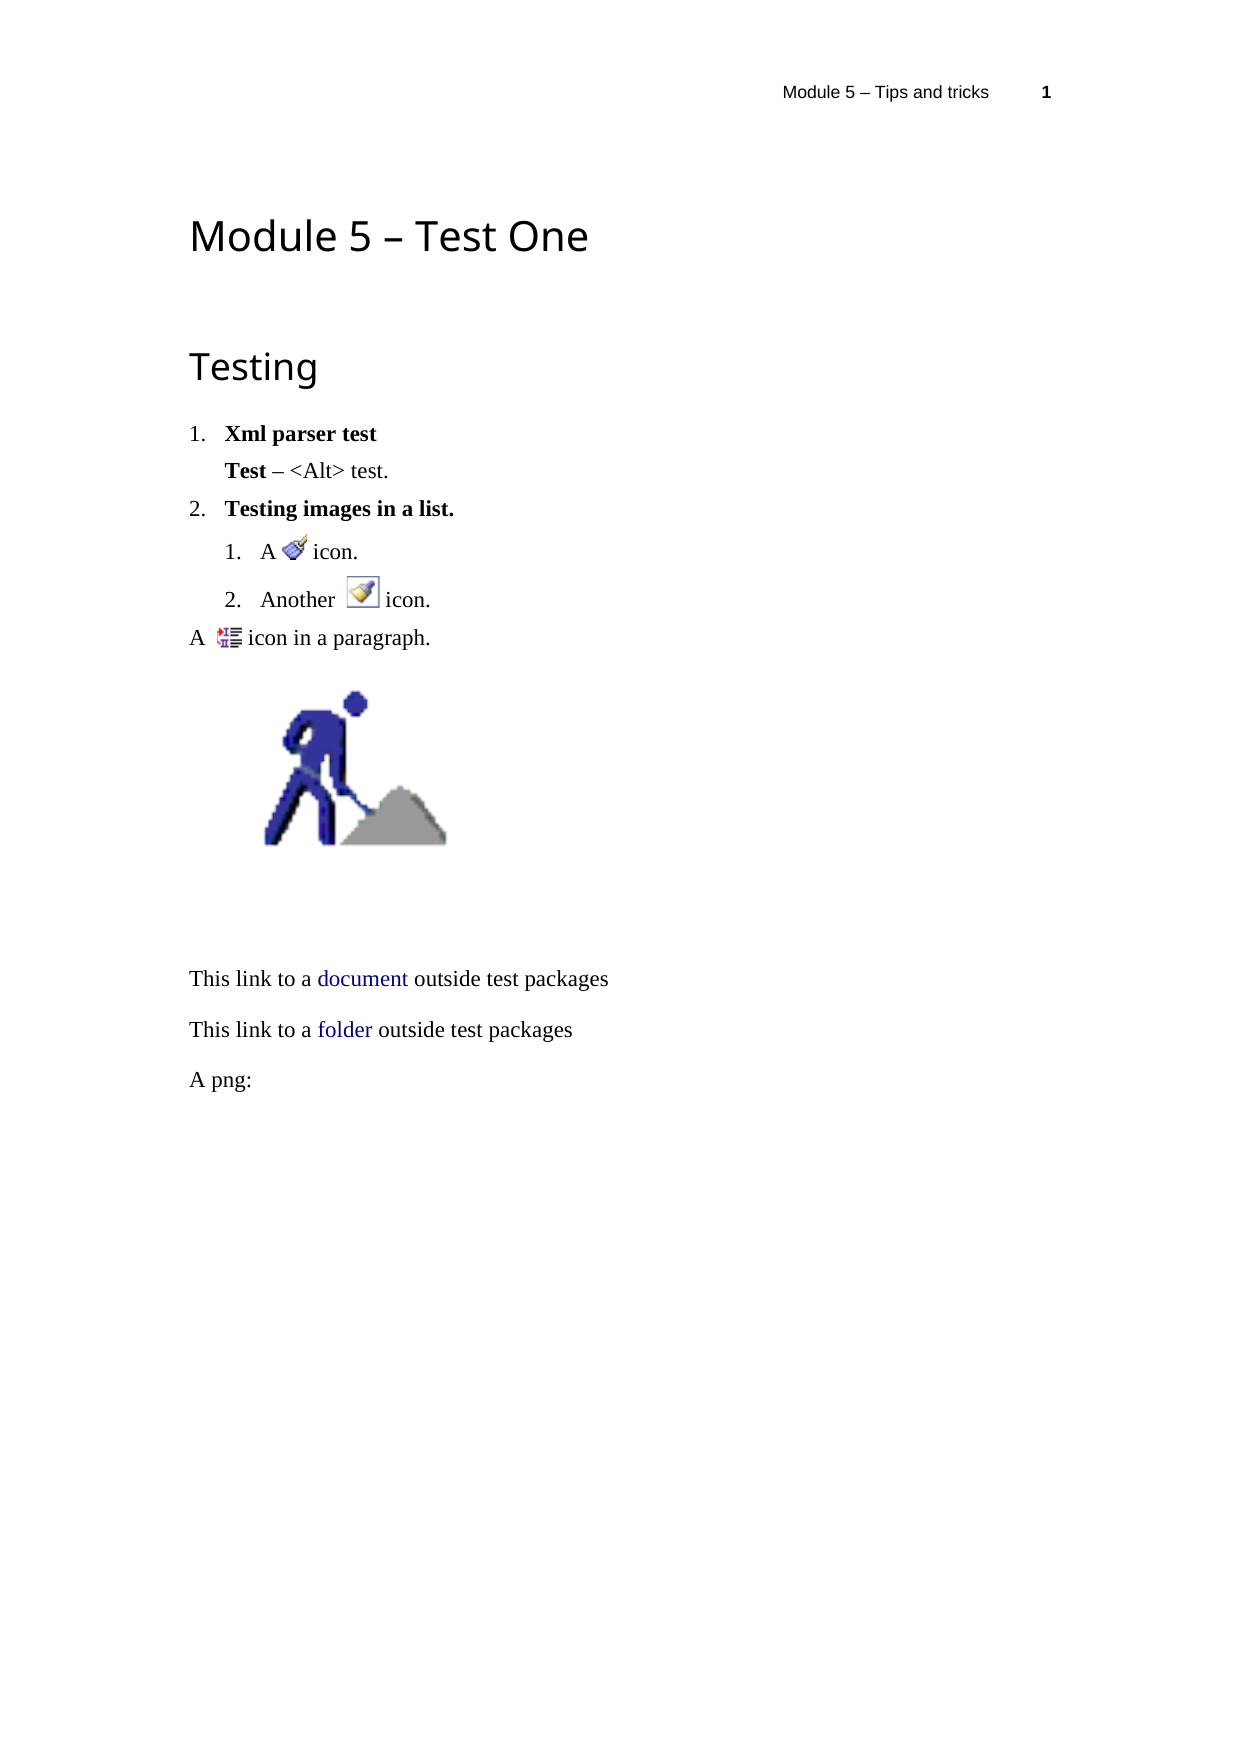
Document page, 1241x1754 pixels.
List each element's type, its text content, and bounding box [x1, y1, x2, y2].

text A png: [189, 1067, 1051, 1092]
text Test – <Alt> test. [224, 458, 1051, 484]
text This link to a folder outside test packages [189, 1016, 1051, 1042]
title Test One [189, 207, 1051, 264]
list Xml parser test [189, 421, 1051, 446]
list Testing images in a list. [189, 496, 1051, 522]
picture [346, 576, 380, 608]
text icon in a paragraph. [242, 625, 1051, 651]
list A icon. [224, 534, 1051, 564]
text Testing [189, 341, 1051, 392]
text This link to a document outside test packages [189, 966, 1051, 992]
picture [217, 625, 242, 651]
list Another icon. [224, 577, 1051, 613]
text A [189, 625, 217, 651]
picture [282, 534, 308, 560]
picture [237, 677, 473, 866]
